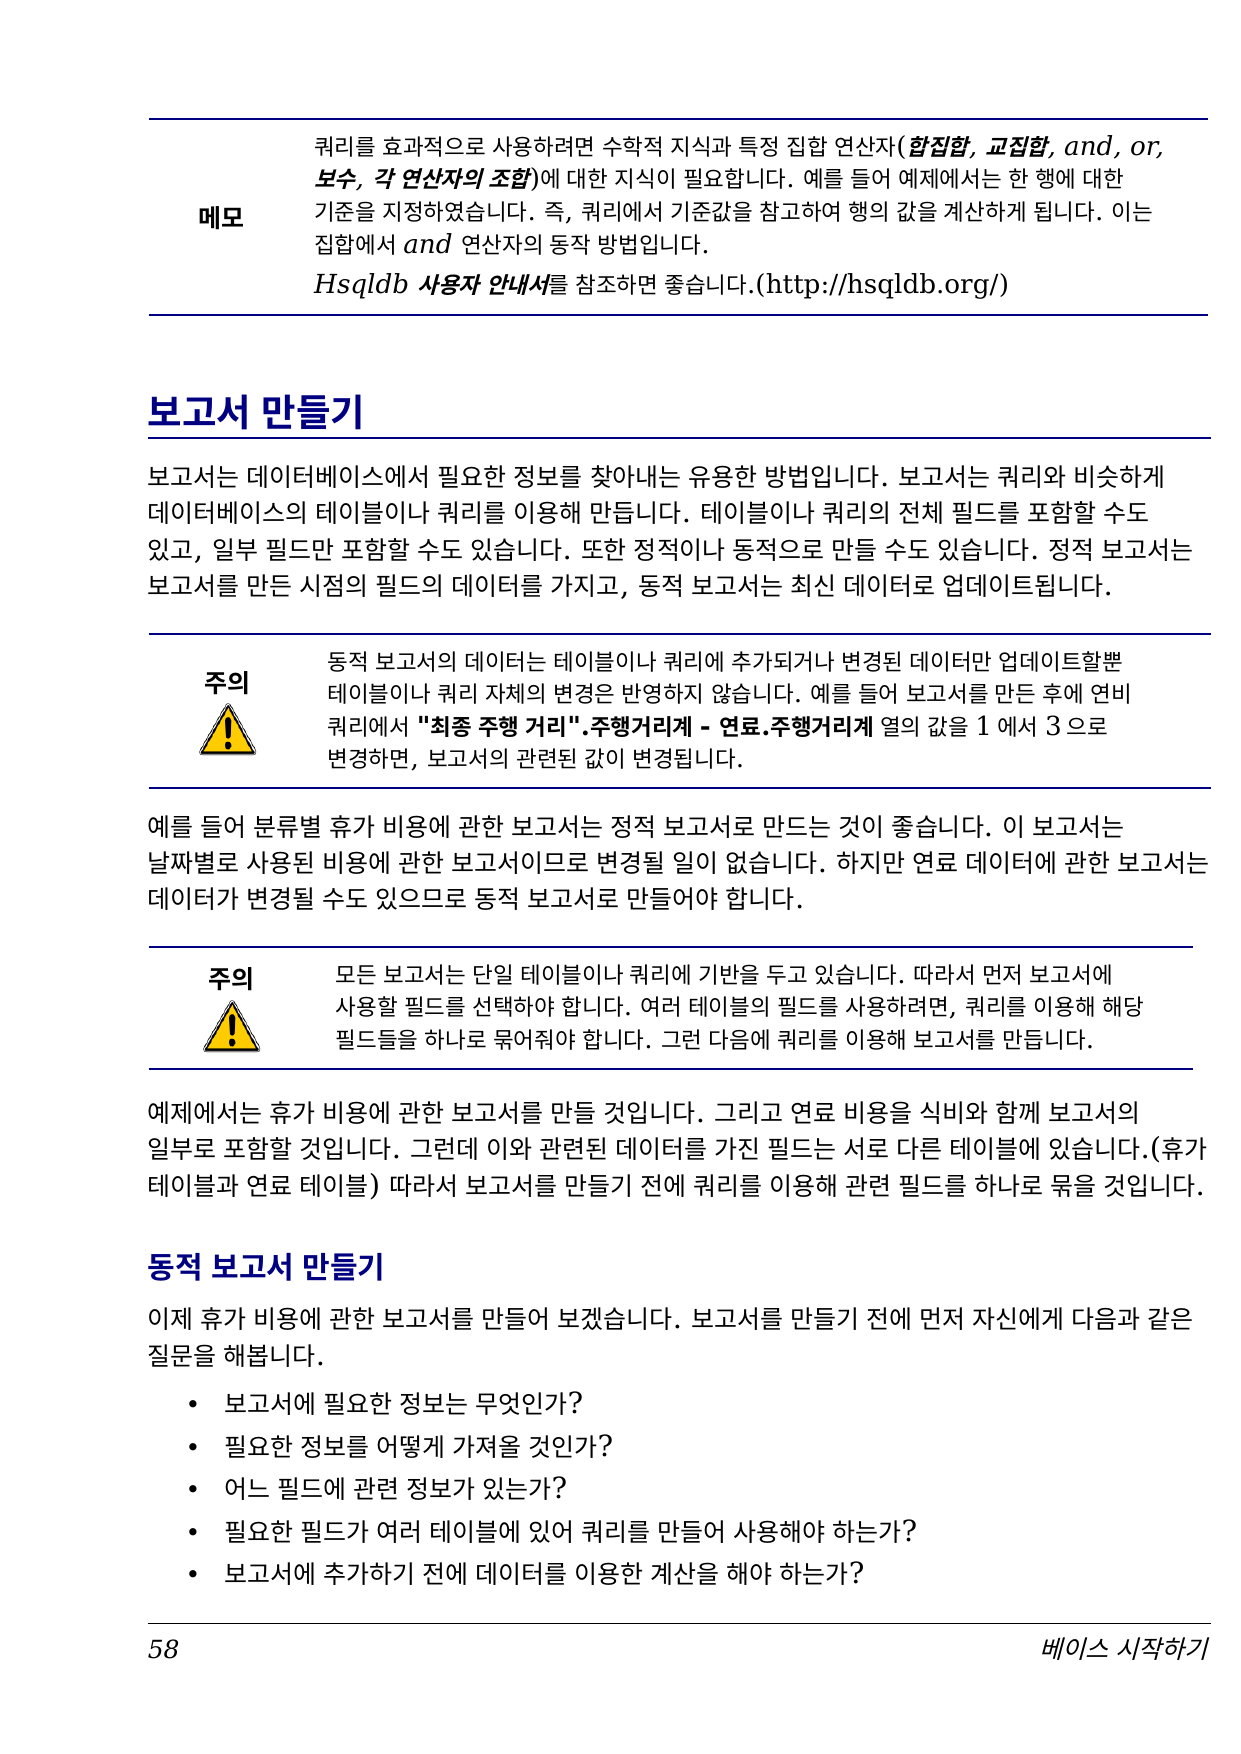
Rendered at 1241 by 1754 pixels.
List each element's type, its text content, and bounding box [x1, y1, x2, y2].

picture [195, 699, 260, 759]
list 필요한 정보를 어떻게 가져올 것인가? [185, 1427, 1211, 1463]
text 보고서는 데이터베이스에서 필요한 정보를 찾아내는 유용한 방법입니다. 보고서는 쿼리와 비슷하게 데이터베이스의 테이블이나 쿼리를 이용해 만듭니다. 테이블이나 쿼리의 전체 필드를 포함할 수도 있고, 일부 필드만 포함할 수도 있습니다. 또한 정적이나 동적으로 만들 수도 있습니다. 정적 보고서는 보고서를 만든 시점의 필드의 데이터를 가지고, 동적 보고서는 최신 데이터로 업데이트됩니다. [148, 458, 1211, 603]
table_header 쿼리를 효과적으로 사용하려면 수학적 지식과 특정 집합 연산자(합집합, 교집합, and, or, 보수, 각 연산자의 조합)에 대한 지식이 필요합니다. 예를 들어 예제에서는 한 행에 대한 기준을 지정하였습니다. 즉, 쿼리에서 기준값을 참고하여 행의 값을 계산하게 됩니다. 이는 집합에서 and 연산자의 동작 방법입니다. Hsqldb 사용자 안내서를 참조하면 좋습니다.(http://hsqldb.org/) [293, 120, 1208, 313]
table_header 메모 [149, 120, 293, 313]
list 보고서에 추가하기 전에 데이터를 이용한 계산을 해야 하는가? [185, 1555, 1211, 1591]
table_header 주의 [149, 635, 306, 787]
subtitle 보고서 만들기 [148, 382, 1211, 437]
table_header 모든 보고서는 단일 테이블이나 쿼리에 기반을 두고 있습니다. 따라서 먼저 보고서에 사용할 필드를 선택하야 합니다. 여러 테이블의 필드를 사용하려면, 쿼리를 이용해 해당 필드들을 하나로 묶어줘야 합니다. 그런 다음에 쿼리를 이용해 보고서를 만듭니다. [314, 948, 1193, 1068]
list 어느 필드에 관련 정보가 있는가? [185, 1470, 1211, 1506]
text 이제 휴가 비용에 관한 보고서를 만들어 보겠습니다. 보고서를 만들기 전에 먼저 자신에게 다음과 같은 질문을 해봅니다. [148, 1300, 1211, 1372]
subtitle 동적 보고서 만들기 [148, 1244, 1211, 1287]
list 필요한 필드가 여러 테이블에 있어 쿼리를 만들어 사용해야 하는가? [185, 1512, 1211, 1548]
text 예제에서는 휴가 비용에 관한 보고서를 만들 것입니다. 그리고 연료 비용을 식비와 함께 보고서의 일부로 포함할 것입니다. 그런데 이와 관련된 데이터를 가진 필드는 서로 다른 테이블에 있습니다.(휴가 테이블과 연료 테이블) 따라서 보고서를 만들기 전에 쿼리를 이용해 관련 필드를 하나로 묶을 것입니다. [148, 1093, 1211, 1202]
list 보고서에 필요한 정보는 무엇인가? [185, 1385, 1211, 1421]
table_header 주의 [149, 948, 314, 1068]
text 예를 들어 분류별 휴가 비용에 관한 보고서는 정적 보고서로 만드는 것이 좋습니다. 이 보고서는 날짜별로 사용된 비용에 관한 보고서이므로 변경될 일이 없습니다. 하지만 연료 데이터에 관한 보고서는 데이터가 변경될 수도 있으므로 동적 보고서로 만들어야 합니다. [148, 807, 1211, 916]
picture [199, 996, 264, 1056]
table_header 동적 보고서의 데이터는 테이블이나 쿼리에 추가되거나 변경된 데이터만 업데이트할뿐 테이블이나 쿼리 자체의 변경은 반영하지 않습니다. 예를 들어 보고서를 만든 후에 연비 쿼리에서 "최종 주행 거리".주행거리계 - 연료.주행거리계 열의 값을 1에서 3으로 변경하면, 보고서의 관련된 값이 변경됩니다. [306, 635, 1211, 787]
